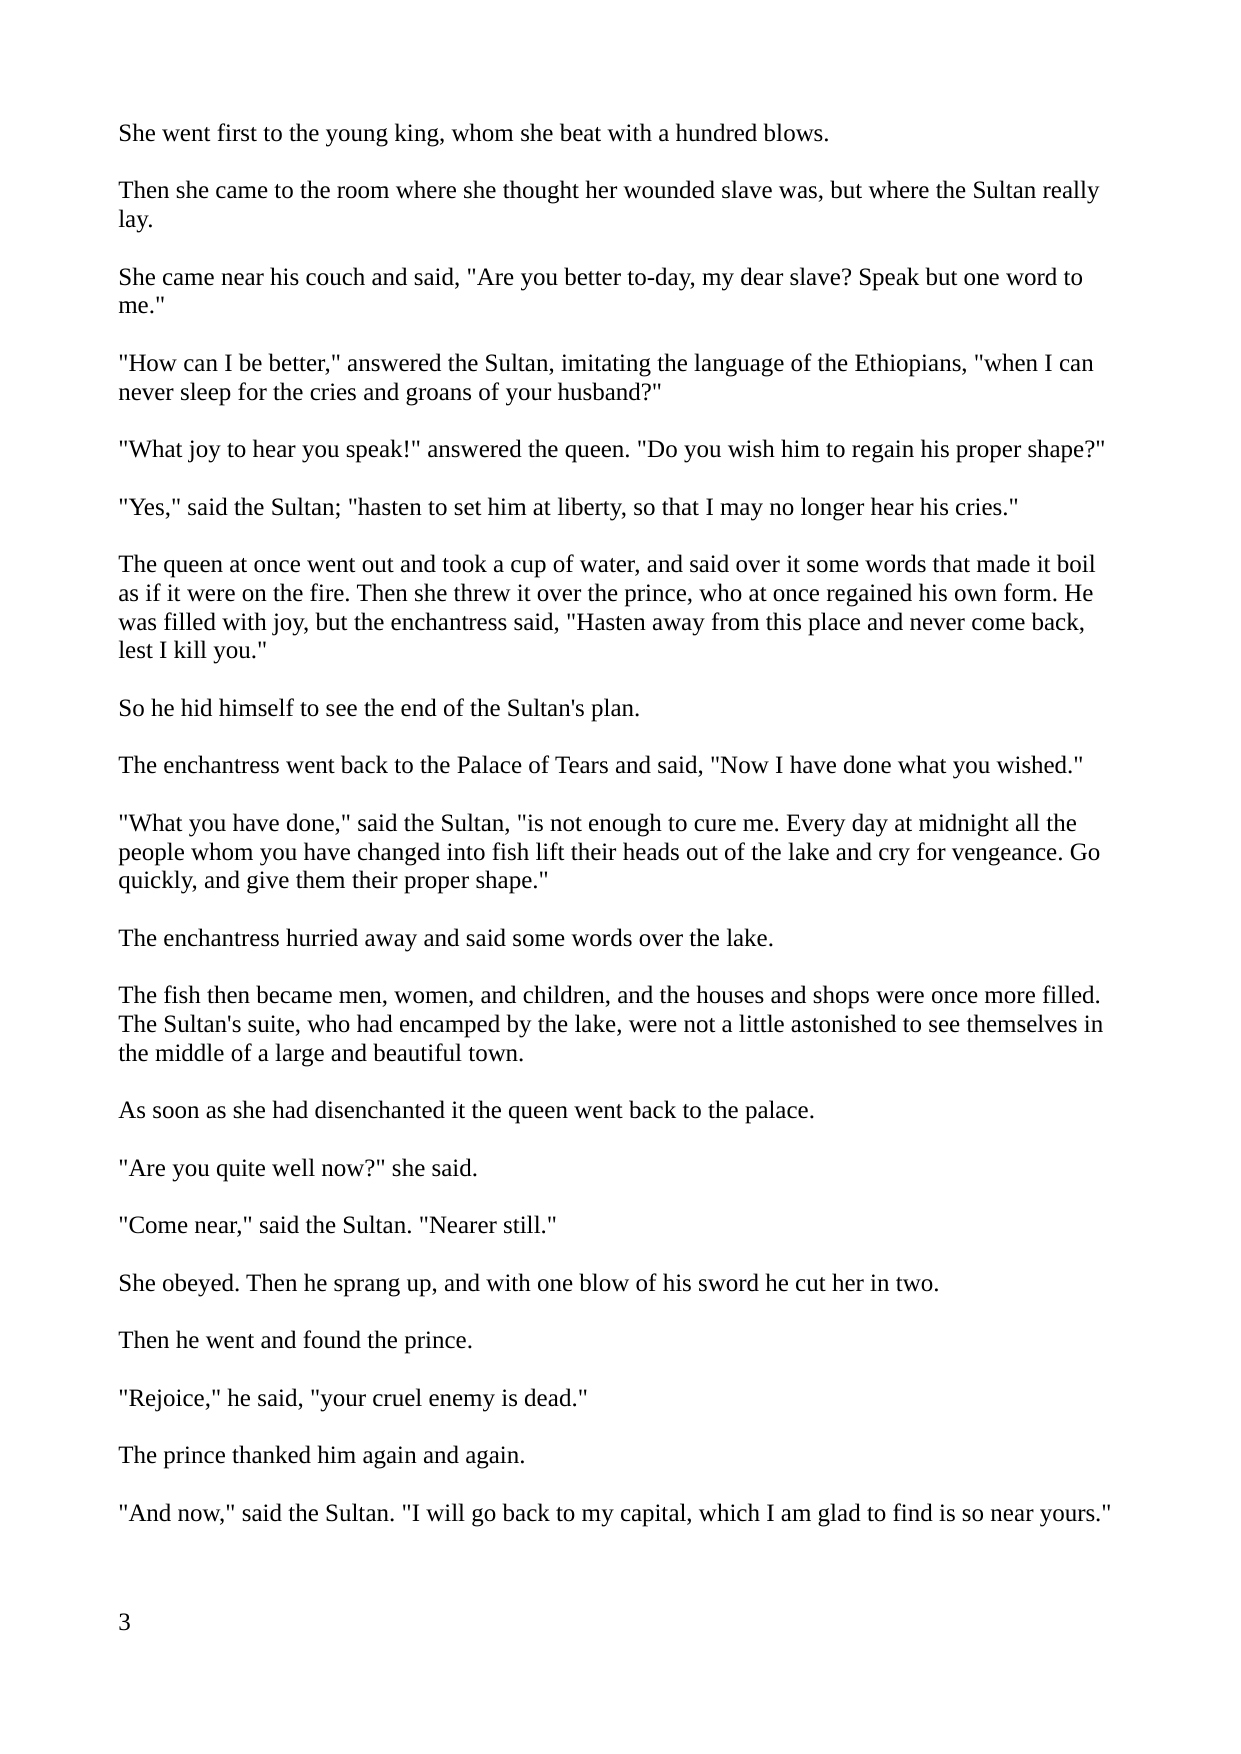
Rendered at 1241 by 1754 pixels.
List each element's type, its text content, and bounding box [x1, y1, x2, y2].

text The enchantress went back to the Palace of Tears and said, "Now I have done what you wished." [118, 751, 1122, 779]
text "How can I be better," answered the Sultan, imitating the language of the Ethiopians, "when I can never sleep for the cries and groans of your husband?" [118, 348, 1122, 406]
text So he hid himself to see the end of the Sultan's plan. [118, 693, 1122, 722]
text "And now," said the Sultan. "I will go back to my capital, which I am glad to find is so near yours." [118, 1498, 1122, 1527]
text The prince thanked him again and again. [118, 1441, 1122, 1469]
text "Are you quite well now?" she said. [118, 1153, 1122, 1182]
text The queen at once went out and took a cup of water, and said over it some words that made it boil as if it were on the fire. Then she threw it over the prince, who at once regained his own form. He was filled with joy, but the enchantress said, "Hasten away from this place and never come back, lest I kill you." [118, 549, 1122, 664]
text "Yes," said the Sultan; "hasten to set him at liberty, so that I may no longer hear his cries." [118, 492, 1122, 521]
text "What joy to hear you speak!" answered the queen. "Do you wish him to regain his proper shape?" [118, 434, 1122, 463]
text She went first to the young king, whom she beat with a hundred blows. [118, 118, 1122, 147]
text "Come near," said the Sultan. "Nearer still." [118, 1211, 1122, 1239]
text The enchantress hurried away and said some words over the lake. [118, 923, 1122, 952]
text She obeyed. Then he sprang up, and with one blow of his sword he cut her in two. [118, 1268, 1122, 1297]
text Then she came to the room where she thought her wounded slave was, but where the Sultan really lay. [118, 176, 1122, 233]
text "What you have done," said the Sultan, "is not enough to cure me. Every day at midnight all the people whom you have changed into fish lift their heads out of the lake and cry for vengeance. Go quickly, and give them their proper shape." [118, 808, 1122, 894]
text The fish then became men, women, and children, and the houses and shops were once more filled. The Sultan's suite, who had encamped by the lake, were not a little astonished to see themselves in the middle of a large and beautiful town. [118, 981, 1122, 1067]
text She came near his couch and said, "Are you better to-day, my dear slave? Speak but one word to me." [118, 262, 1122, 319]
text As soon as she had disenchanted it the queen went back to the palace. [118, 1096, 1122, 1124]
text "Rejoice," he said, "your cruel enemy is dead." [118, 1383, 1122, 1412]
text Then he went and found the prince. [118, 1326, 1122, 1354]
